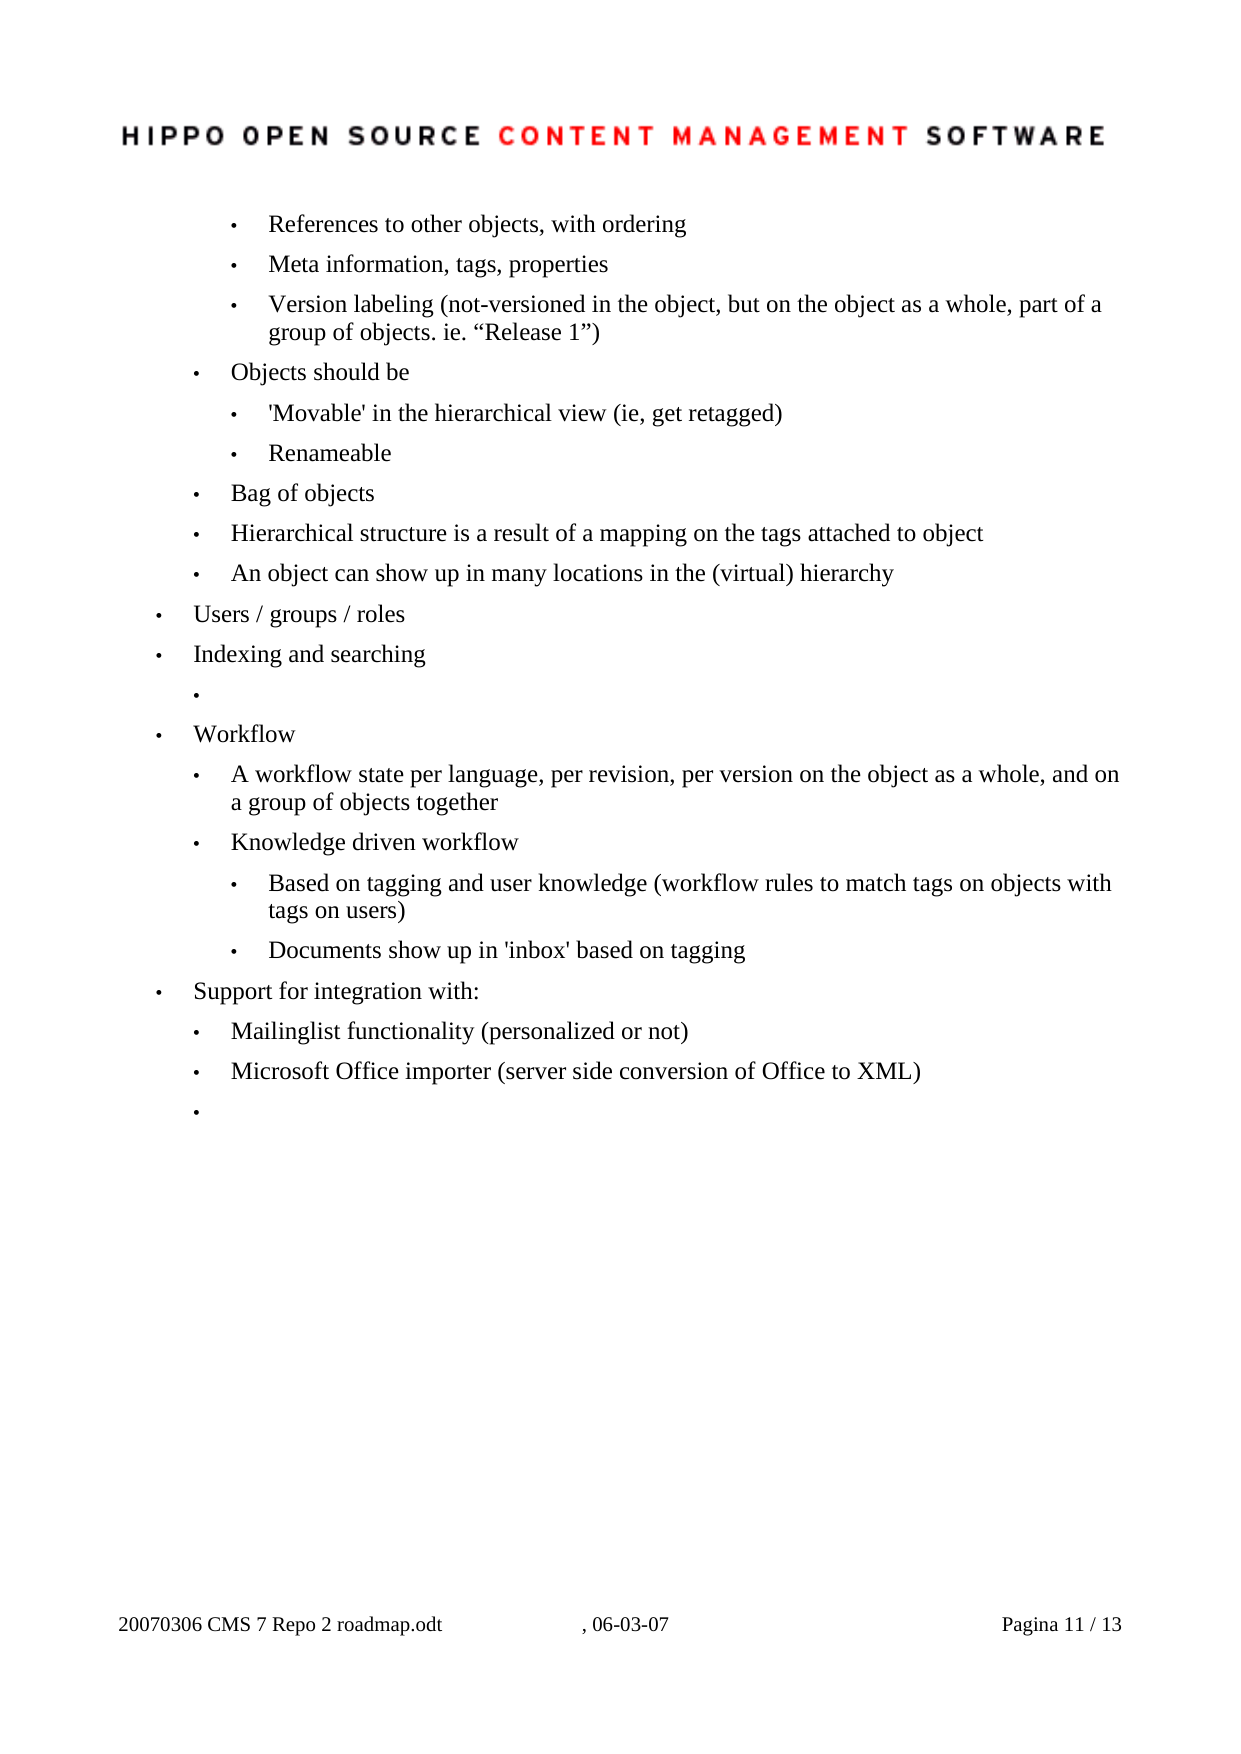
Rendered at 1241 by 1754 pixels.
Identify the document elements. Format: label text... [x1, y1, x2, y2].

list Based on tagging and user knowledge (workflow rules to match tags on objects with tags on users) [231, 869, 1122, 924]
list Objects should be [193, 358, 1122, 386]
list Renameable [231, 439, 1122, 467]
list Meta information, tags, properties [231, 250, 1122, 278]
list Mailinglist functionality (personalized or not) [193, 1017, 1122, 1045]
list Version labeling (not-versioned in the object, but on the object as a whole, part of a group of objects. ie. “Release 1”) [231, 291, 1122, 346]
list Knowledge driven workflow [193, 828, 1122, 856]
list Support for integration with: [156, 977, 1122, 1004]
list Microsoft Office importer (server side conversion of Office to XML) [193, 1057, 1122, 1085]
list Documents show up in 'inbox' based on tagging [231, 937, 1122, 964]
list Users / groups / roles [156, 600, 1122, 627]
list Workflow [156, 720, 1122, 748]
list Bag of objects [193, 479, 1122, 507]
list A workflow state per language, per revision, per version on the object as a whole, and on a group of objects together [193, 761, 1122, 816]
list An object can show up in many locations in the (virtual) hierarchy [193, 559, 1122, 587]
list Indexing and searching [156, 640, 1122, 668]
list References to other objects, with ordering [231, 210, 1122, 238]
list Hierarchical structure is a result of a mapping on the tags attached to object [193, 519, 1122, 547]
list 'Movable' in the hierarchical view (ie, get retagged) [231, 399, 1122, 426]
